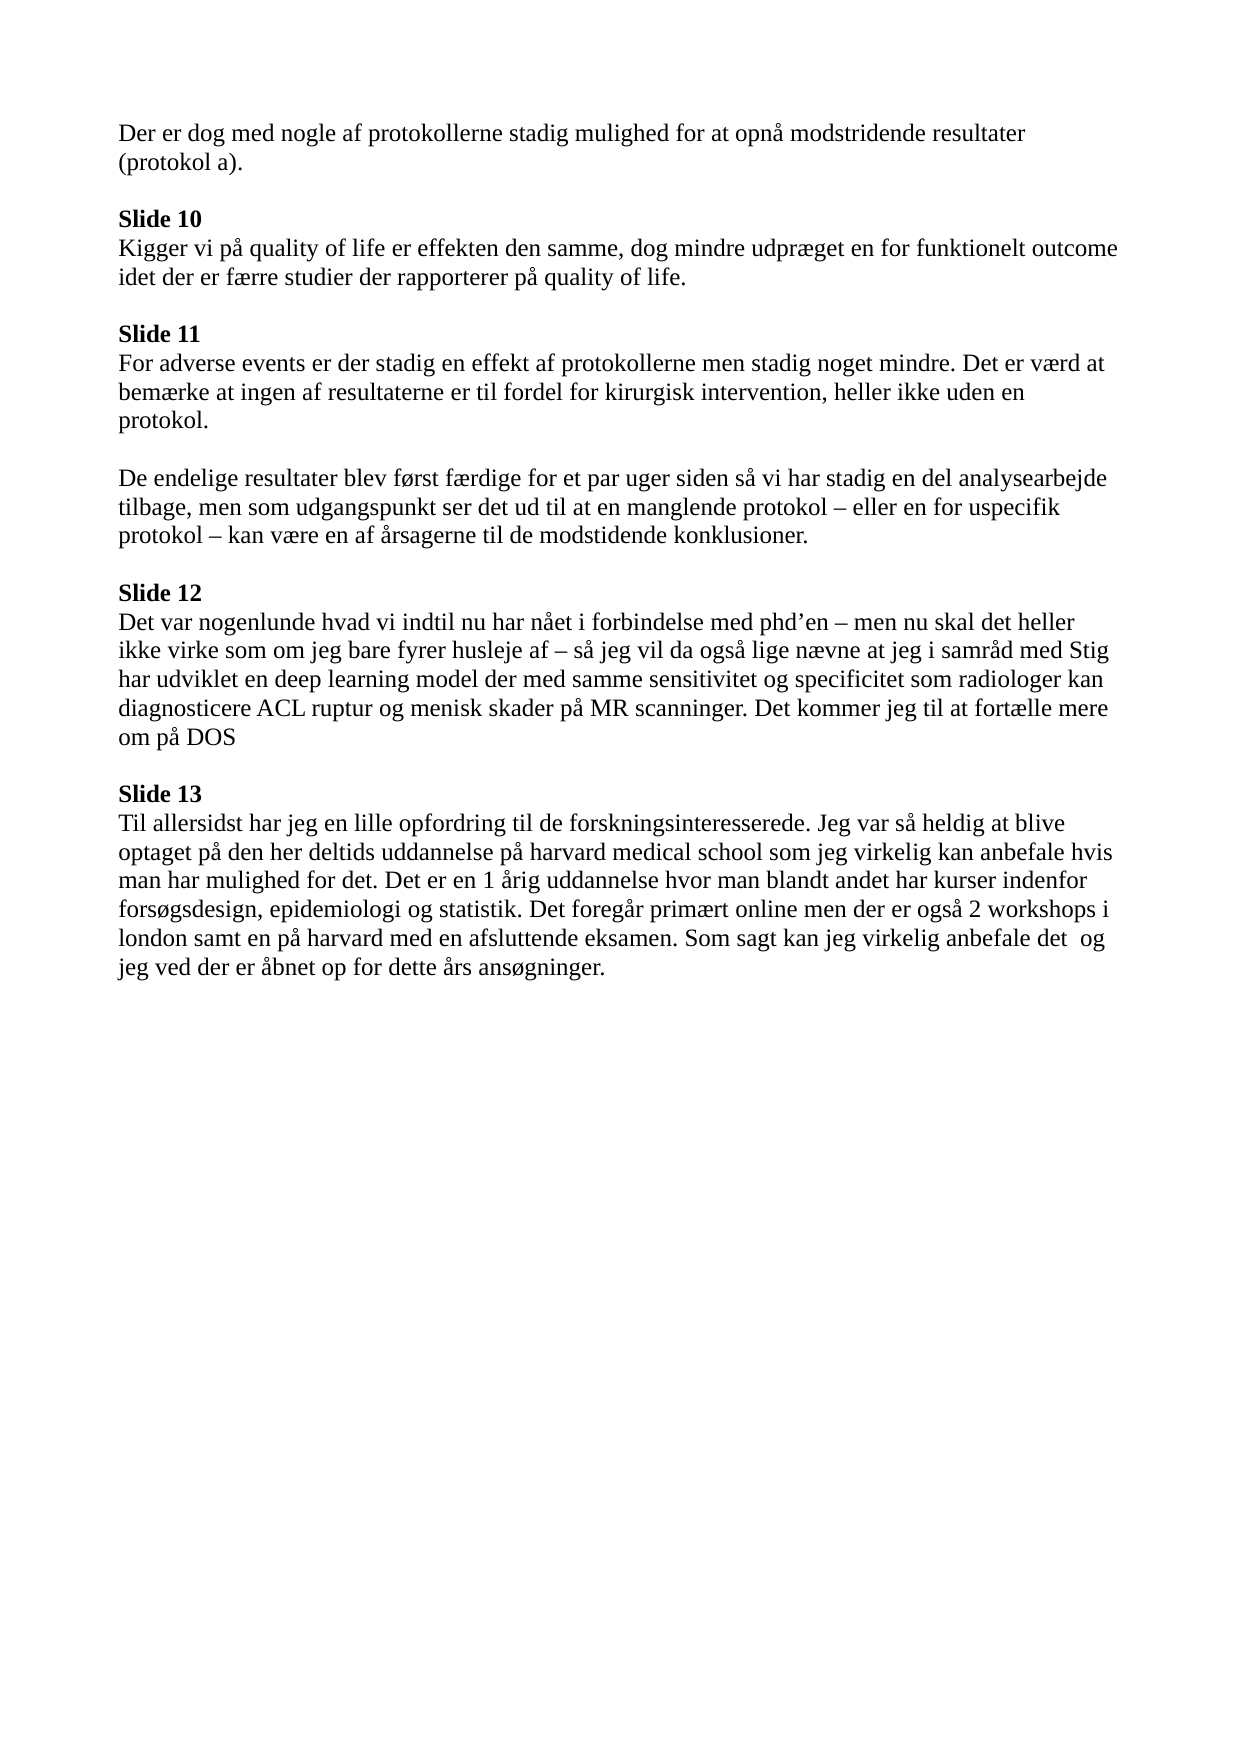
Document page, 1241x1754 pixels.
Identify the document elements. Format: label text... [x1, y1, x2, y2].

text Slide 10 [118, 204, 1122, 233]
text Slide 13 [118, 779, 1122, 808]
text Slide 12 [118, 578, 1122, 607]
text Det var nogenlunde hvad vi indtil nu har nået i forbindelse med phd’en – men nu skal det heller ikke virke som om jeg bare fyrer husleje af – så jeg vil da også lige nævne at jeg i samråd med Stig har udviklet en deep learning model der med samme sensitivitet og specificitet som radiologer kan diagnosticere ACL ruptur og menisk skader på MR scanninger. Det kommer jeg til at fortælle mere om på DOS [118, 607, 1122, 751]
text Der er dog med nogle af protokollerne stadig mulighed for at opnå modstridende resultater (protokol a). [118, 118, 1122, 176]
text Kigger vi på quality of life er effekten den samme, dog mindre udpræget en for funktionelt outcome idet der er færre studier der rapporterer på quality of life. [118, 233, 1122, 291]
text Slide 11 [118, 319, 1122, 348]
text Til allersidst har jeg en lille opfordring til de forskningsinteresserede. Jeg var så heldig at blive optaget på den her deltids uddannelse på harvard medical school som jeg virkelig kan anbefale hvis man har mulighed for det. Det er en 1 årig uddannelse hvor man blandt andet har kurser indenfor forsøgsdesign, epidemiologi og statistik. Det foregår primært online men der er også 2 workshops i london samt en på harvard med en afsluttende eksamen. Som sagt kan jeg virkelig anbefale det og jeg ved der er åbnet op for dette års ansøgninger. [118, 808, 1122, 981]
text For adverse events er der stadig en effekt af protokollerne men stadig noget mindre. Det er værd at bemærke at ingen af resultaterne er til fordel for kirurgisk intervention, heller ikke uden en protokol. [118, 348, 1122, 434]
text De endelige resultater blev først færdige for et par uger siden så vi har stadig en del analysearbejde tilbage, men som udgangspunkt ser det ud til at en manglende protokol – eller en for uspecifik protokol – kan være en af årsagerne til de modstidende konklusioner. [118, 463, 1122, 549]
